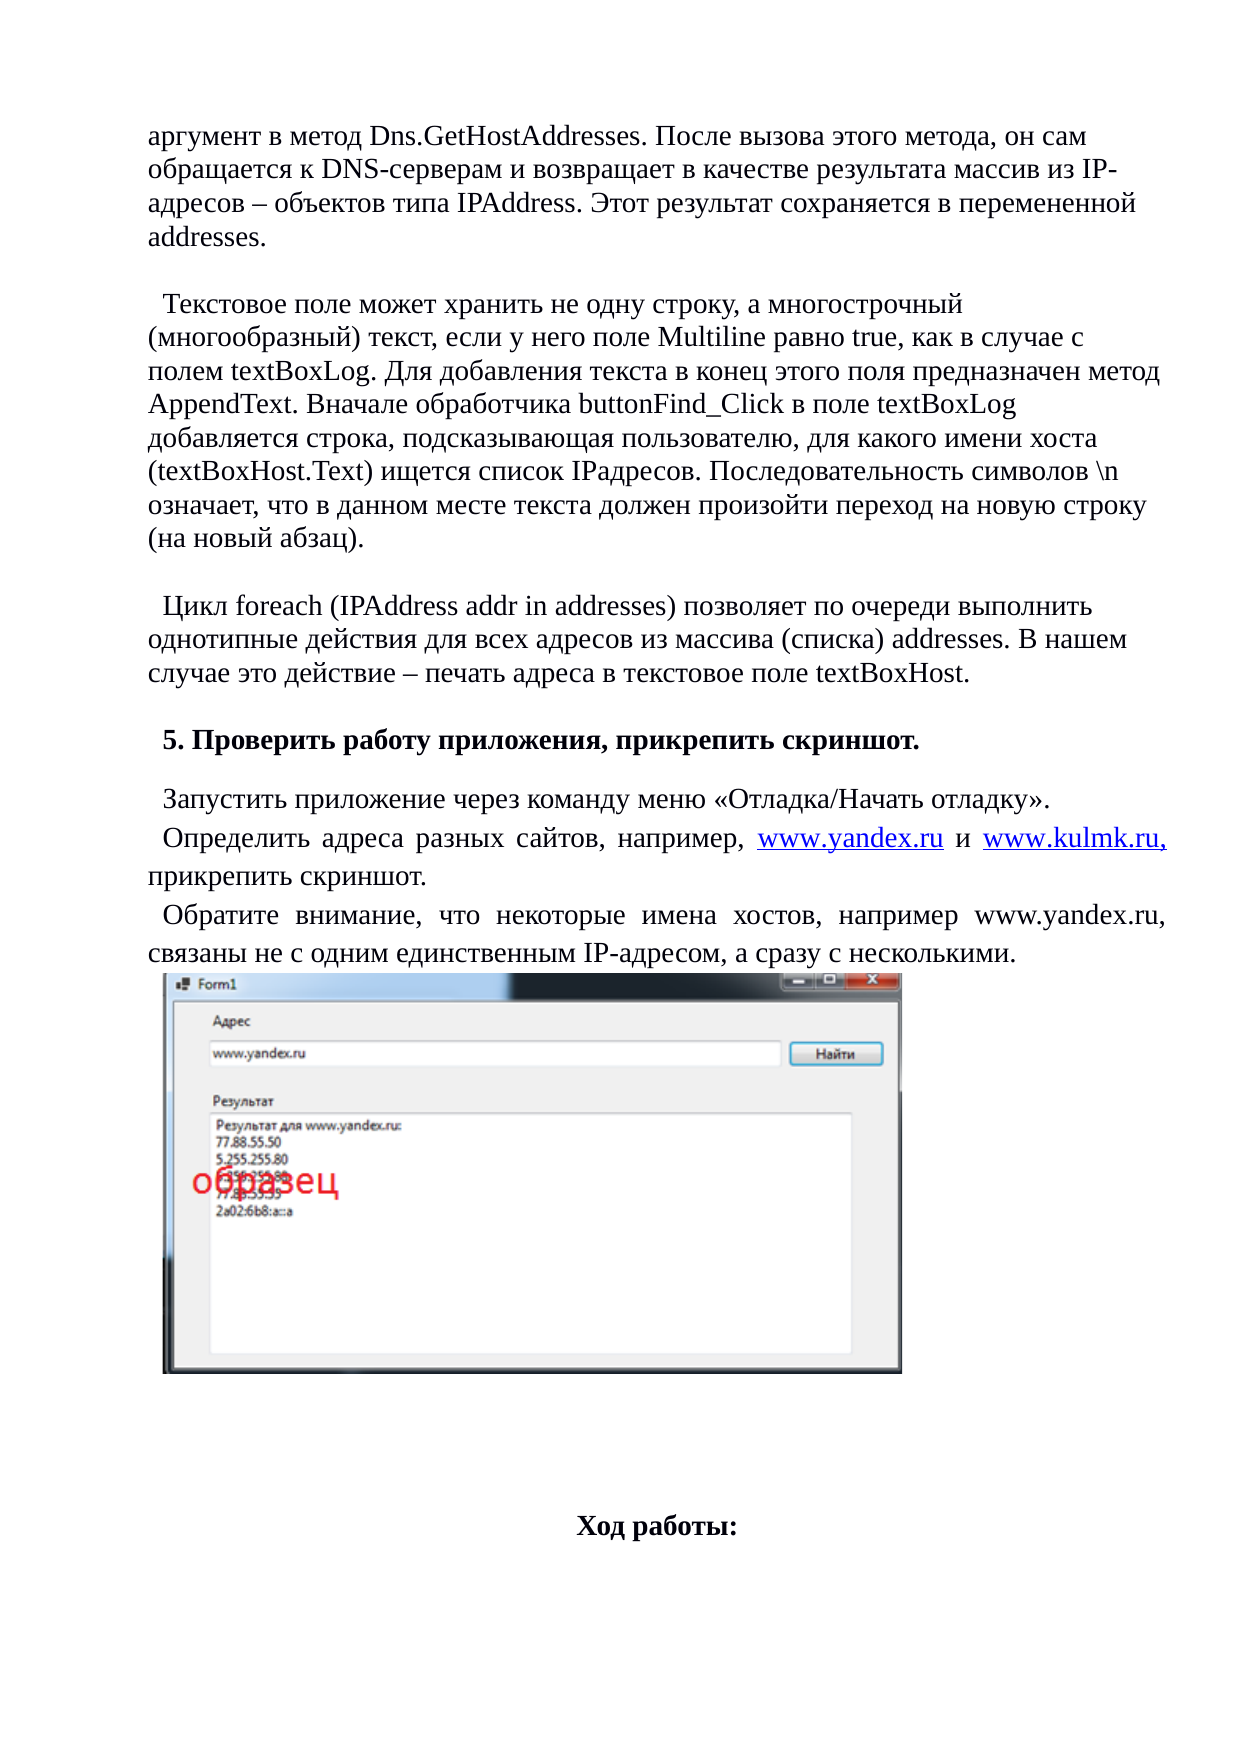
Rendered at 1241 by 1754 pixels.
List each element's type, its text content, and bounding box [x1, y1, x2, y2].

text 5. Проверить работу приложения, прикрепить скриншот. [148, 722, 1167, 755]
text Запустить приложение через команду меню «Отладка/Начать отладку». [148, 781, 1167, 815]
text Ход работы: [148, 1458, 1167, 1542]
text Обратите внимание, что некоторые имена хостов, например www.yandex.ru, связаны не с одним единственным IP-адресом, а сразу с несколькими. [148, 897, 1167, 969]
text Текстовое поле может хранить не одну строку, а многострочный (многообразный) текст, если у него поле Multiline равно true, как в случае с полем textBoxLog. Для добавления текста в конец этого поля предназначен метод AppendText. Вначале обработчика buttonFind_Click в поле textBoxLog добавляется строка, подсказывающая пользователю, для какого имени хоста (textBoxHost.Text) ищется список IPадресов. Последовательность символов \n означает, что в данном месте текста должен произойти переход на новую строку (на новый абзац). [148, 286, 1167, 554]
text Определить адреса разных сайтов, например, www.yandex.ru и www.kulmk.ru, прикрепить скриншот. [148, 820, 1167, 892]
text аргумент в метод Dns.GetHostAddresses. После вызова этого метода, он сам обращается к DNS-серверам и возвращает в качестве результата массив из IP-адресов – объектов типа IPAddress. Этот результат сохраняется в перемененной addresses. [148, 118, 1167, 252]
text Цикл foreach (IPAddress addr in addresses) позволяет по очереди выполнить однотипные действия для всех адресов из массива (списка) addresses. В нашем случае это действие – печать адреса в текстовое поле textBoxHost. [148, 588, 1167, 722]
picture [162, 973, 903, 1374]
